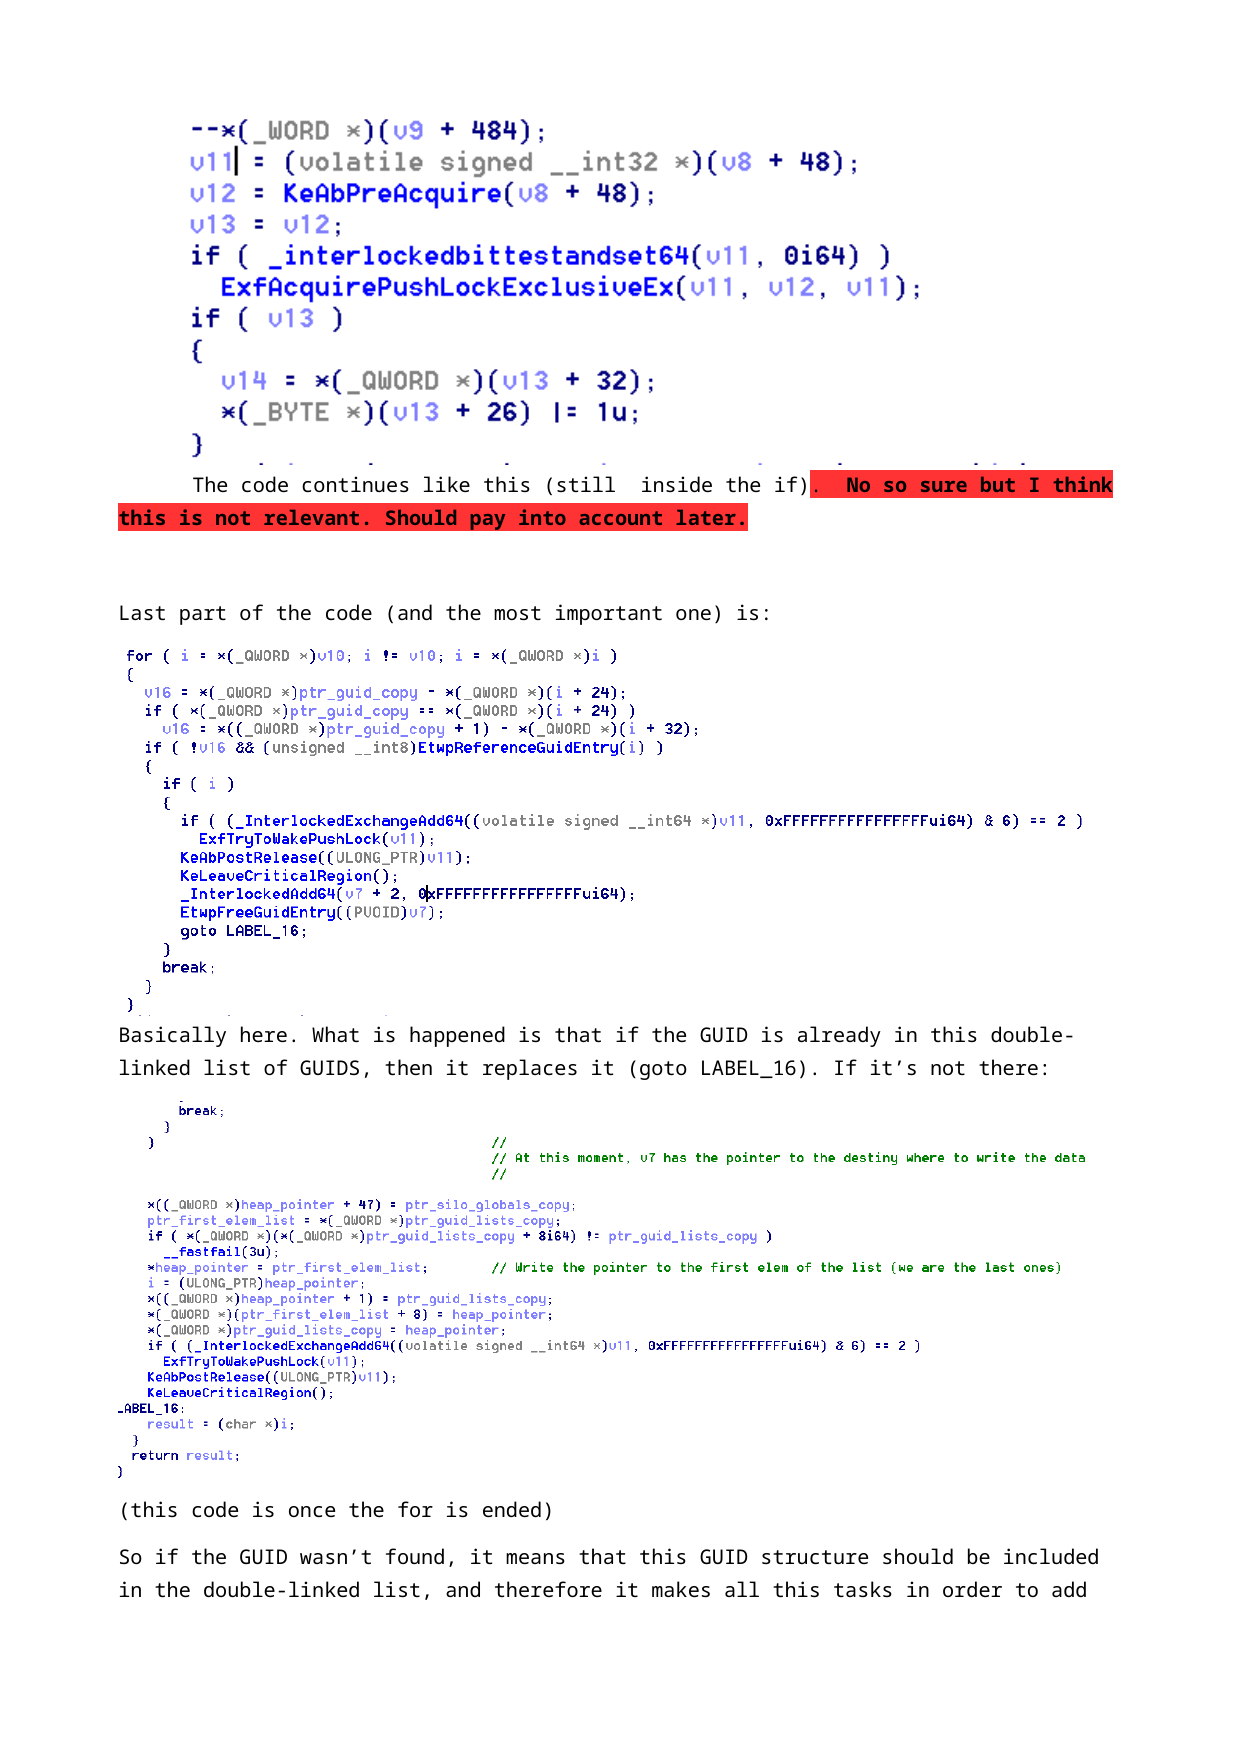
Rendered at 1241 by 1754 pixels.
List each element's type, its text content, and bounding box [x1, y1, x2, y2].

text Last part of the code (and the most important one) is: [118, 598, 1122, 626]
text (this code is once the for is ended) [118, 1490, 1122, 1523]
text The code continues like this (still inside the if). No so sure but I think this is not relevant. Should pay into account later. [118, 118, 1122, 531]
picture [118, 1101, 1123, 1490]
picture [118, 645, 1123, 1016]
text Basically here. What is happened is that if the GUID is already in this double-linked list of GUIDS, then it replaces it (goto LABEL_16). If it’s not there: [118, 1016, 1122, 1081]
text So if the GUID wasn’t found, it means that this GUID structure should be included in the double-linked list, and therefore it makes all this tasks in order to add [118, 1543, 1122, 1603]
picture [138, 118, 1103, 465]
